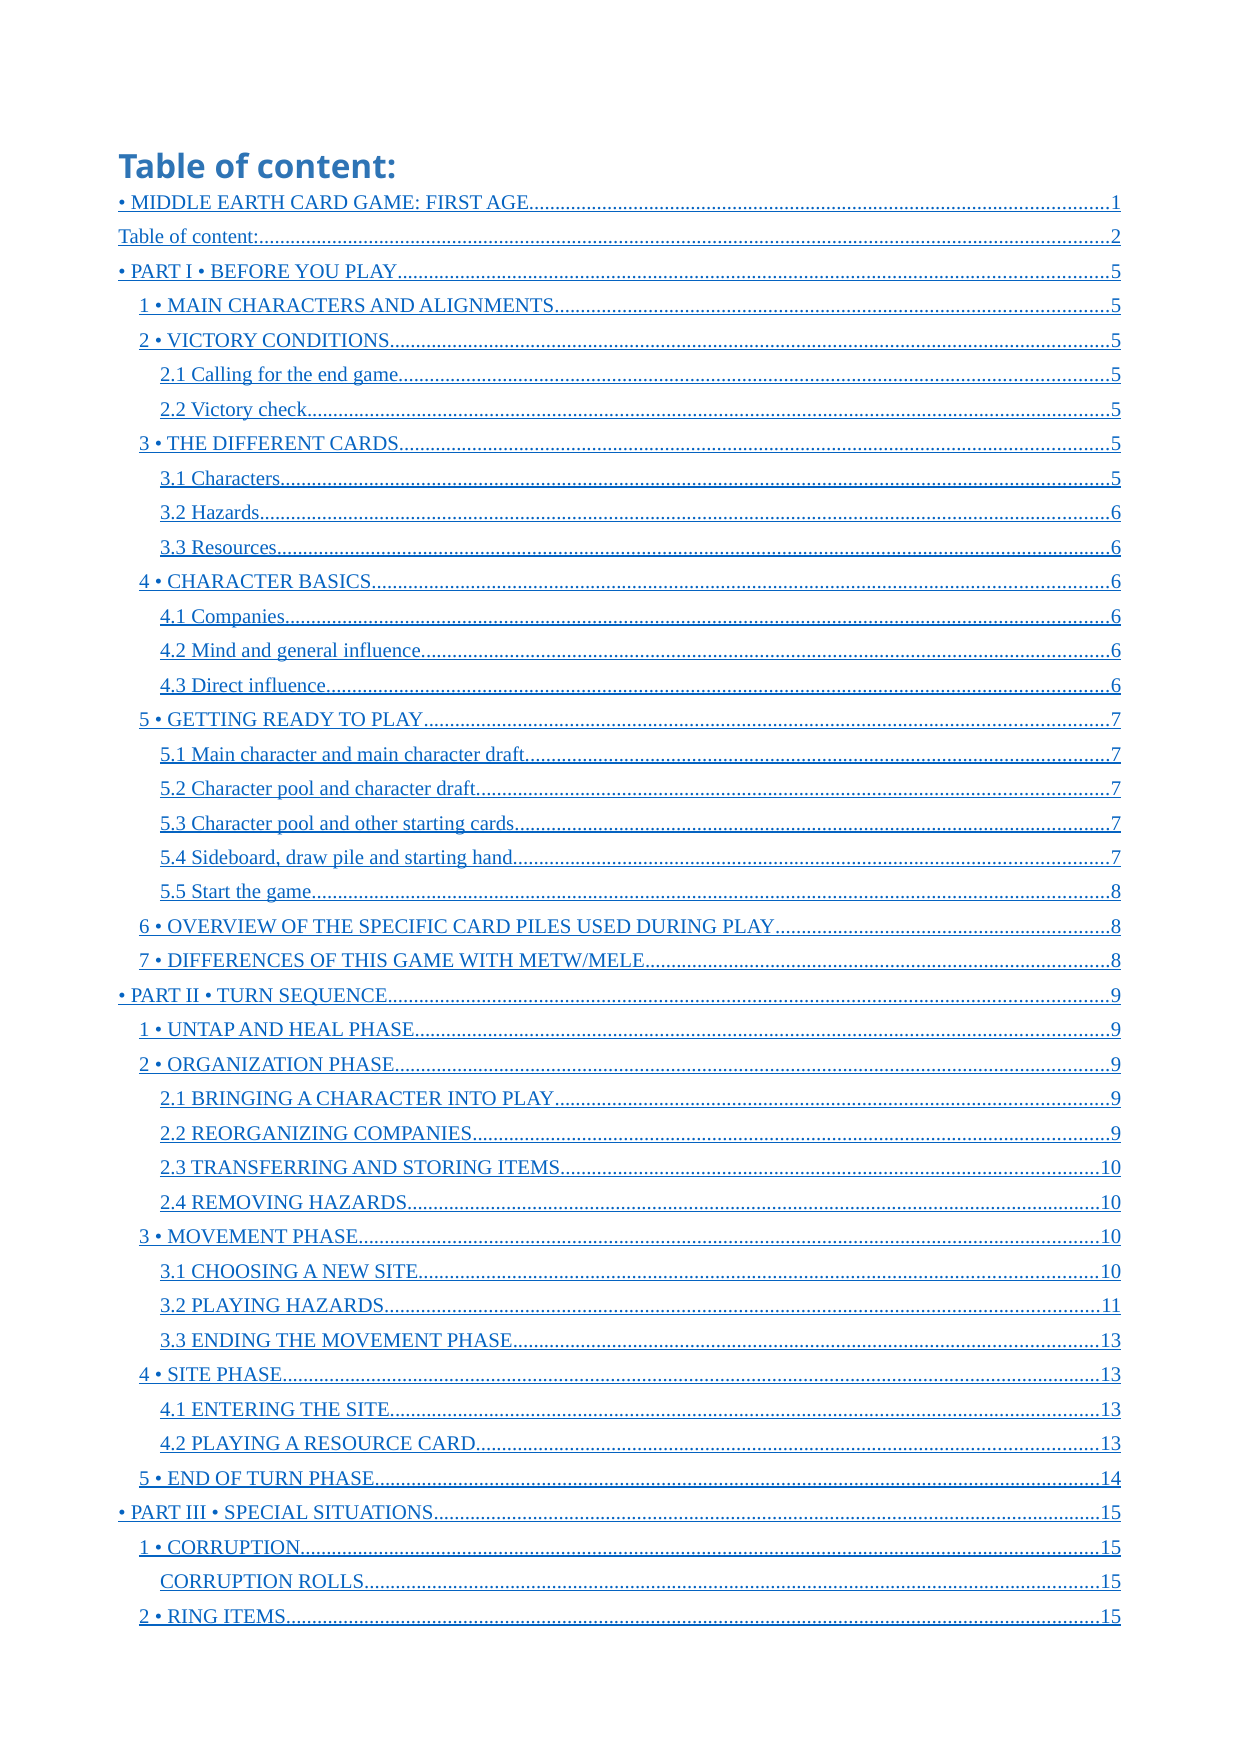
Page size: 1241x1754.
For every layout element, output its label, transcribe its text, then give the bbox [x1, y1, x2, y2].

text 5.1 Main character and main character draft. 7 [160, 742, 1122, 766]
text 2.2 REORGANIZING COMPANIES 9 [160, 1121, 1122, 1145]
text 5.5 Start the game. 8 [160, 879, 1122, 903]
text 5.3 Character pool and other starting cards. 7 [160, 811, 1122, 834]
text 3.3 ENDING THE MOVEMENT PHASE. 13 [160, 1328, 1122, 1352]
text 4.2 PLAYING A RESOURCE CARD 13 [160, 1431, 1122, 1455]
text 5 • END OF TURN PHASE 14 [139, 1466, 1122, 1490]
text • PART II • TURN SEQUENCE 9 [118, 983, 1122, 1007]
text • PART III • SPECIAL SITUATIONS 15 [118, 1500, 1122, 1524]
text 3 • MOVEMENT PHASE 10 [139, 1224, 1122, 1248]
text Table of content: 2 [118, 224, 1122, 248]
text 3.1 CHOOSING A NEW SITE 10 [160, 1259, 1122, 1283]
text 3 • THE DIFFERENT CARDS 5 [139, 431, 1122, 455]
text 6 • OVERVIEW OF THE SPECIFIC CARD PILES USED DURING PLAY 8 [139, 914, 1122, 938]
text 4.1 Companies. 6 [160, 604, 1122, 628]
text CORRUPTION ROLLS 15 [160, 1569, 1122, 1593]
text 4.2 Mind and general influence. 6 [160, 638, 1122, 662]
text 2 • RING ITEMS 15 [139, 1603, 1122, 1628]
text 1 • MAIN CHARACTERS AND ALIGNMENTS 5 [139, 293, 1122, 317]
text 3.2 Hazards. 6 [160, 500, 1122, 524]
text 7 • DIFFERENCES OF THIS GAME WITH METW/MELE 8 [139, 948, 1122, 972]
text 5.4 Sideboard, draw pile and starting hand. 7 [160, 845, 1122, 869]
text 2.1 Calling for the end game. 5 [160, 362, 1122, 386]
text 4 • SITE PHASE 13 [139, 1362, 1122, 1386]
text • MIDDLE EARTH CARD GAME: FIRST AGE 1 [118, 190, 1122, 214]
text 2.2 Victory check. 5 [160, 397, 1122, 421]
text 5.2 Character pool and character draft. 7 [160, 776, 1122, 800]
text 2 • ORGANIZATION PHASE 9 [139, 1052, 1122, 1076]
text 4 • CHARACTER BASICS 6 [139, 569, 1122, 593]
text 3.1 Characters. 5 [160, 466, 1122, 490]
text 2.1 BRINGING A CHARACTER INTO PLAY 9 [160, 1086, 1122, 1110]
text • PART I • BEFORE YOU PLAY 5 [118, 259, 1122, 283]
text 3.2 PLAYING HAZARDS 11 [160, 1293, 1122, 1317]
text 5 • GETTING READY TO PLAY 7 [139, 707, 1122, 731]
text 1 • CORRUPTION 15 [139, 1534, 1122, 1559]
text 4.1 ENTERING THE SITE. 13 [160, 1397, 1122, 1421]
text 2 • VICTORY CONDITIONS 5 [139, 328, 1122, 352]
text 4.3 Direct influence. 6 [160, 673, 1122, 697]
text 2.3 TRANSFERRING AND STORING ITEMS 10 [160, 1155, 1122, 1179]
subtitle Table of content: [118, 143, 1122, 188]
text 2.4 REMOVING HAZARDS 10 [160, 1190, 1122, 1214]
text 3.3 Resources. 6 [160, 535, 1122, 559]
text 1 • UNTAP AND HEAL PHASE 9 [139, 1017, 1122, 1041]
